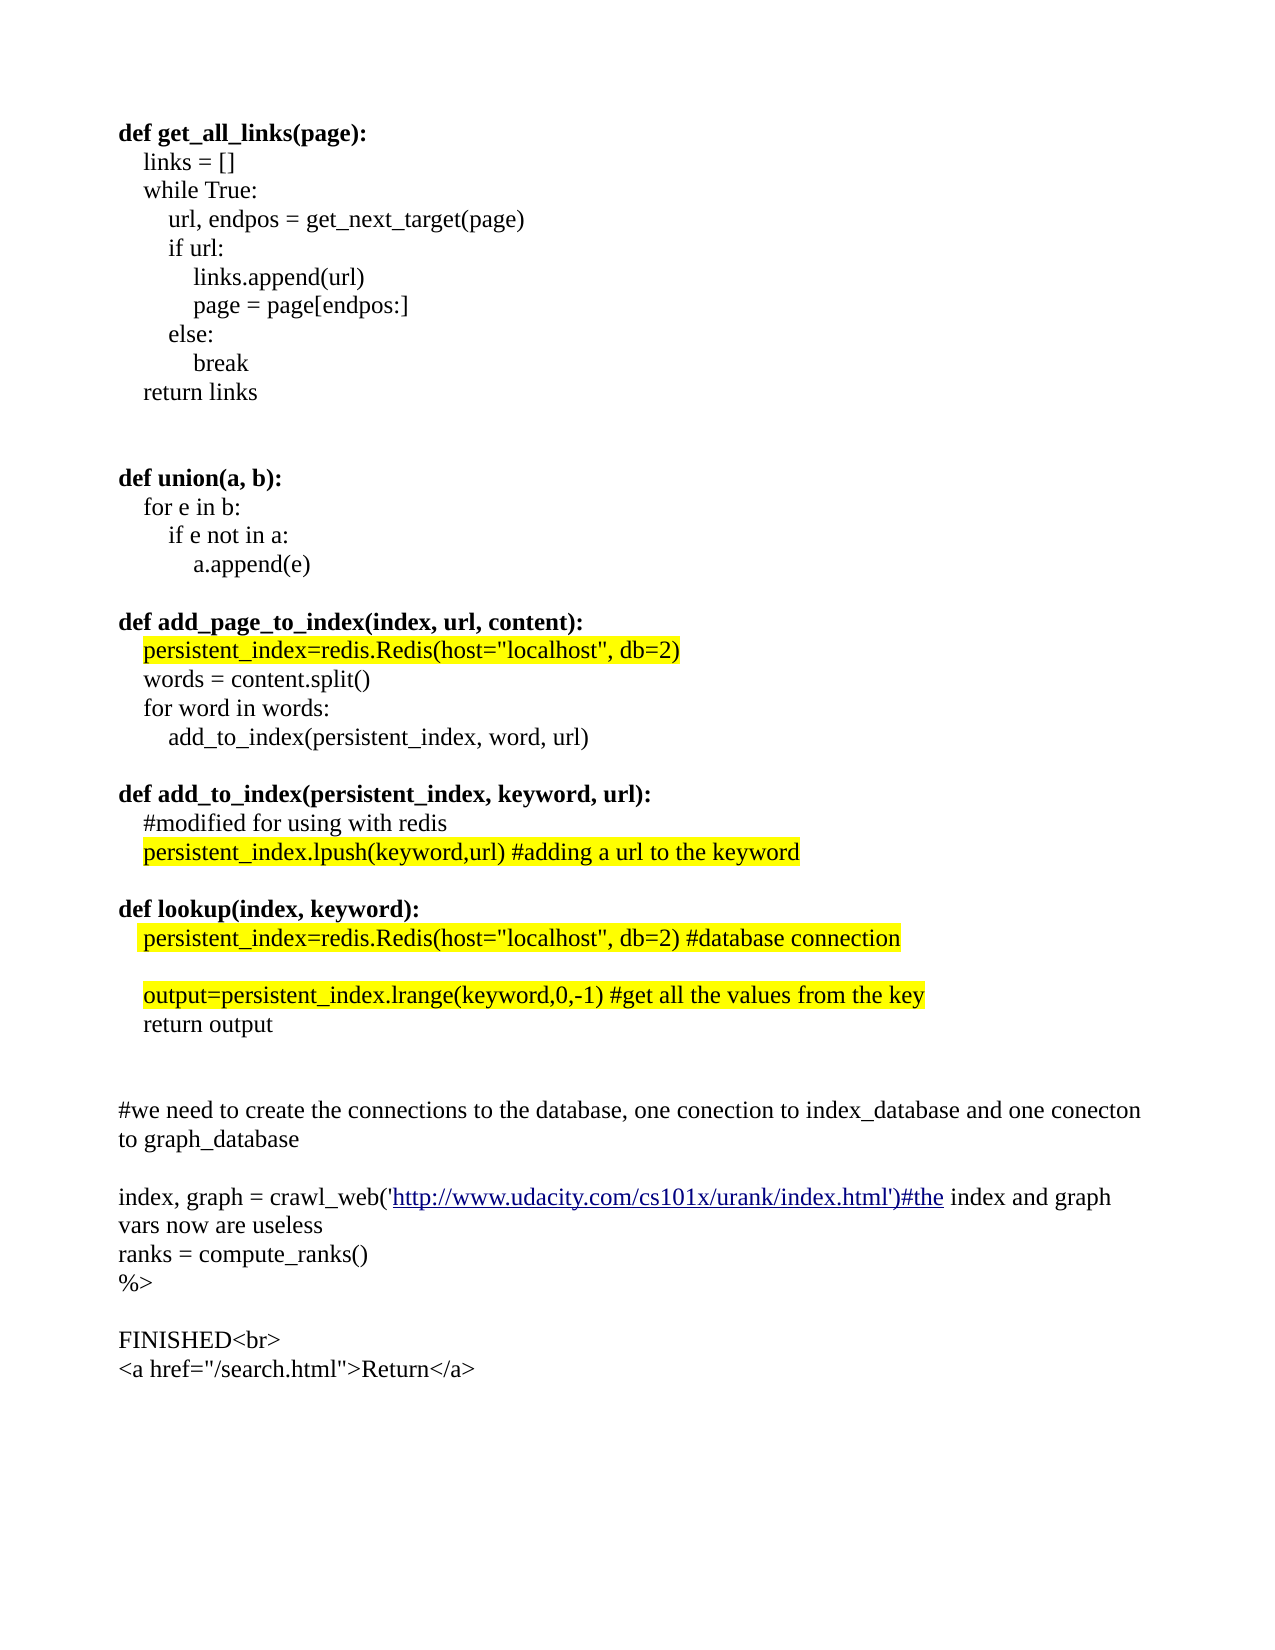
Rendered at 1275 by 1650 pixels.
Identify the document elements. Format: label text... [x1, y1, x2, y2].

text #we need to create the connections to the database, one conection to index_database and one conecton to graph_database [118, 1096, 1157, 1153]
text break [118, 348, 1157, 377]
text words = content.split() [118, 664, 1157, 693]
text for word in words: [118, 693, 1157, 722]
text else: [118, 319, 1157, 348]
text def union(a, b): [118, 463, 1157, 492]
text page = page[endpos:] [118, 291, 1157, 319]
text add_to_index(persistent_index, word, url) [118, 722, 1157, 751]
text persistent_index=redis.Redis(host="localhost", db=2) #database connection [118, 923, 1157, 952]
text links.append(url) [118, 262, 1157, 291]
text ranks = compute_ranks() [118, 1239, 1157, 1268]
text persistent_index.lpush(keyword,url) #adding a url to the keyword [118, 837, 1157, 866]
text return links [118, 377, 1157, 406]
text return output [118, 1009, 1157, 1038]
text <a href="/search.html">Return</a> [118, 1354, 1157, 1383]
text def get_all_links(page): [118, 118, 1157, 147]
text url, endpos = get_next_target(page) [118, 204, 1157, 233]
text if e not in a: [118, 521, 1157, 549]
text #modified for using with redis [118, 808, 1157, 837]
text FINISHED<br> [118, 1326, 1157, 1354]
text def add_to_index(persistent_index, keyword, url): [118, 779, 1157, 808]
text def add_page_to_index(index, url, content): [118, 607, 1157, 636]
text persistent_index=redis.Redis(host="localhost", db=2) [118, 636, 1157, 664]
text index, graph = crawl_web('http://www.udacity.com/cs101x/urank/index.html')#the index and graph vars now are useless [118, 1182, 1157, 1239]
text def lookup(index, keyword): [118, 894, 1157, 923]
text for e in b: [118, 492, 1157, 521]
text output=persistent_index.lrange(keyword,0,-1) #get all the values from the key [118, 981, 1157, 1009]
text %> [118, 1268, 1157, 1297]
text a.append(e) [118, 549, 1157, 578]
text links = [] [118, 147, 1157, 176]
text if url: [118, 233, 1157, 262]
text while True: [118, 176, 1157, 204]
